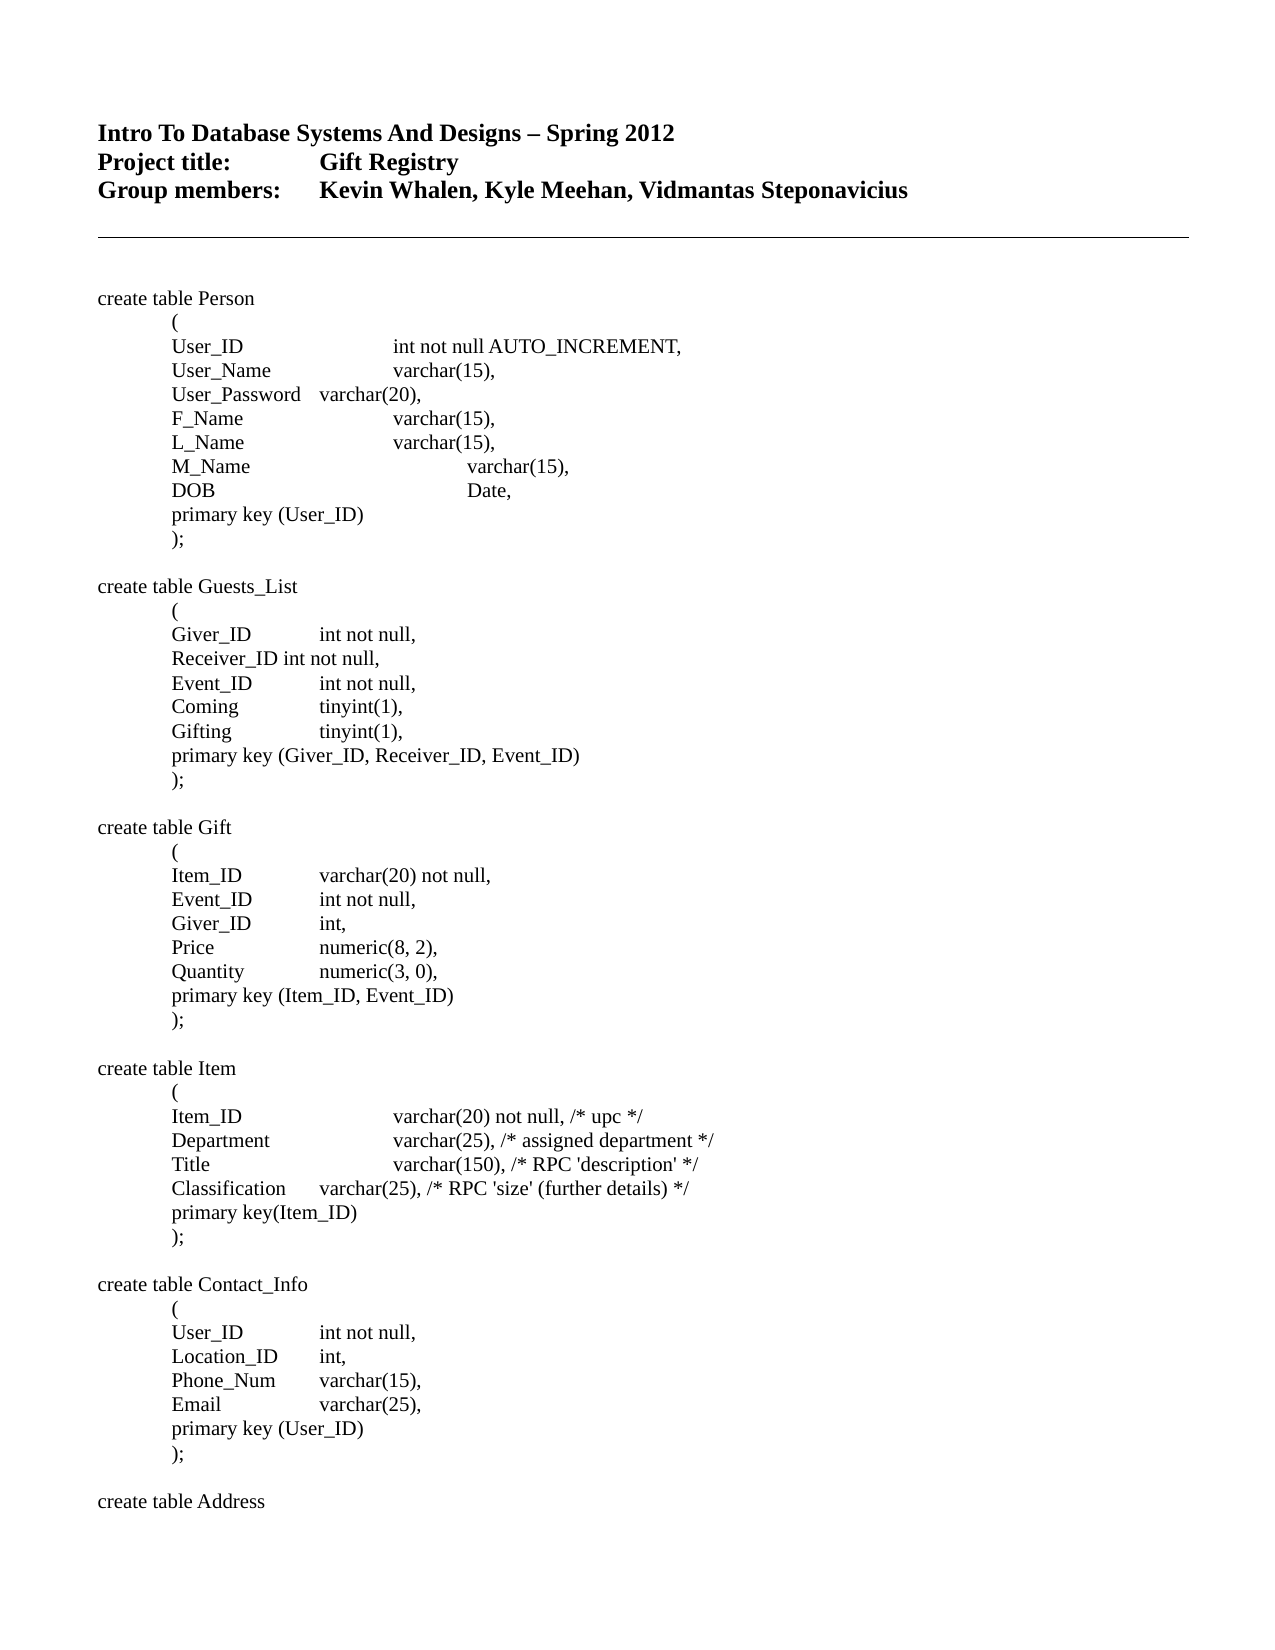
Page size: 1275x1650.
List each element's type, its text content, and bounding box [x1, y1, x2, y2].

text Price numeric(8, 2), [97, 935, 1189, 959]
text primary key (User_ID) [97, 1416, 1189, 1440]
text User_Password varchar(20), [97, 382, 1189, 406]
text ); [97, 1224, 1189, 1248]
text User_Name varchar(15), [97, 358, 1189, 382]
text Classification varchar(25), /* RPC 'size' (further details) */ [97, 1176, 1189, 1200]
text User_ID int not null AUTO_INCREMENT, [97, 333, 1189, 358]
text Location_ID int, [97, 1344, 1189, 1368]
text ( [97, 839, 1189, 863]
text Receiver_ID int not null, [97, 646, 1189, 670]
text ( [97, 1296, 1189, 1320]
text Department varchar(25), /* assigned department */ [97, 1128, 1189, 1152]
text F_Name varchar(15), [97, 406, 1189, 430]
text Item_ID varchar(20) not null, [97, 863, 1189, 887]
text Event_ID int not null, [97, 670, 1189, 694]
text L_Name varchar(15), [97, 430, 1189, 454]
text DOB Date, [97, 478, 1189, 502]
text User_ID int not null, [97, 1320, 1189, 1344]
text create table Guests_List [97, 574, 1189, 598]
text Quantity numeric(3, 0), [97, 959, 1189, 983]
text Gifting tinyint(1), [97, 718, 1189, 743]
text Email varchar(25), [97, 1392, 1189, 1416]
text ( [97, 309, 1189, 333]
text ( [97, 1079, 1189, 1103]
text Giver_ID int, [97, 911, 1189, 935]
text Item_ID varchar(20) not null, /* upc */ [97, 1103, 1189, 1128]
text primary key(Item_ID) [97, 1200, 1189, 1224]
text create table Person [97, 285, 1189, 309]
text Coming tinyint(1), [97, 694, 1189, 718]
text create table Item [97, 1055, 1189, 1079]
text ); [97, 1440, 1189, 1464]
text ); [97, 526, 1189, 550]
text Group members: Kevin Whalen, Kyle Meehan, Vidmantas Steponavicius [97, 176, 1189, 204]
text Giver_ID int not null, [97, 622, 1189, 646]
text ( [97, 598, 1189, 622]
text Intro To Database Systems And Designs – Spring 2012 [97, 118, 1189, 147]
text primary key (Item_ID, Event_ID) [97, 983, 1189, 1007]
text primary key (Giver_ID, Receiver_ID, Event_ID) [97, 743, 1189, 767]
text create table Contact_Info [97, 1272, 1189, 1296]
text Title varchar(150), /* RPC 'description' */ [97, 1152, 1189, 1176]
text M_Name varchar(15), [97, 454, 1189, 478]
text Project title: Gift Registry [97, 147, 1189, 176]
text Event_ID int not null, [97, 887, 1189, 911]
text create table Gift [97, 815, 1189, 839]
text create table Address [97, 1488, 1189, 1513]
text primary key (User_ID) [97, 502, 1189, 526]
text ); [97, 767, 1189, 791]
text ); [97, 1007, 1189, 1031]
text Phone_Num varchar(15), [97, 1368, 1189, 1392]
